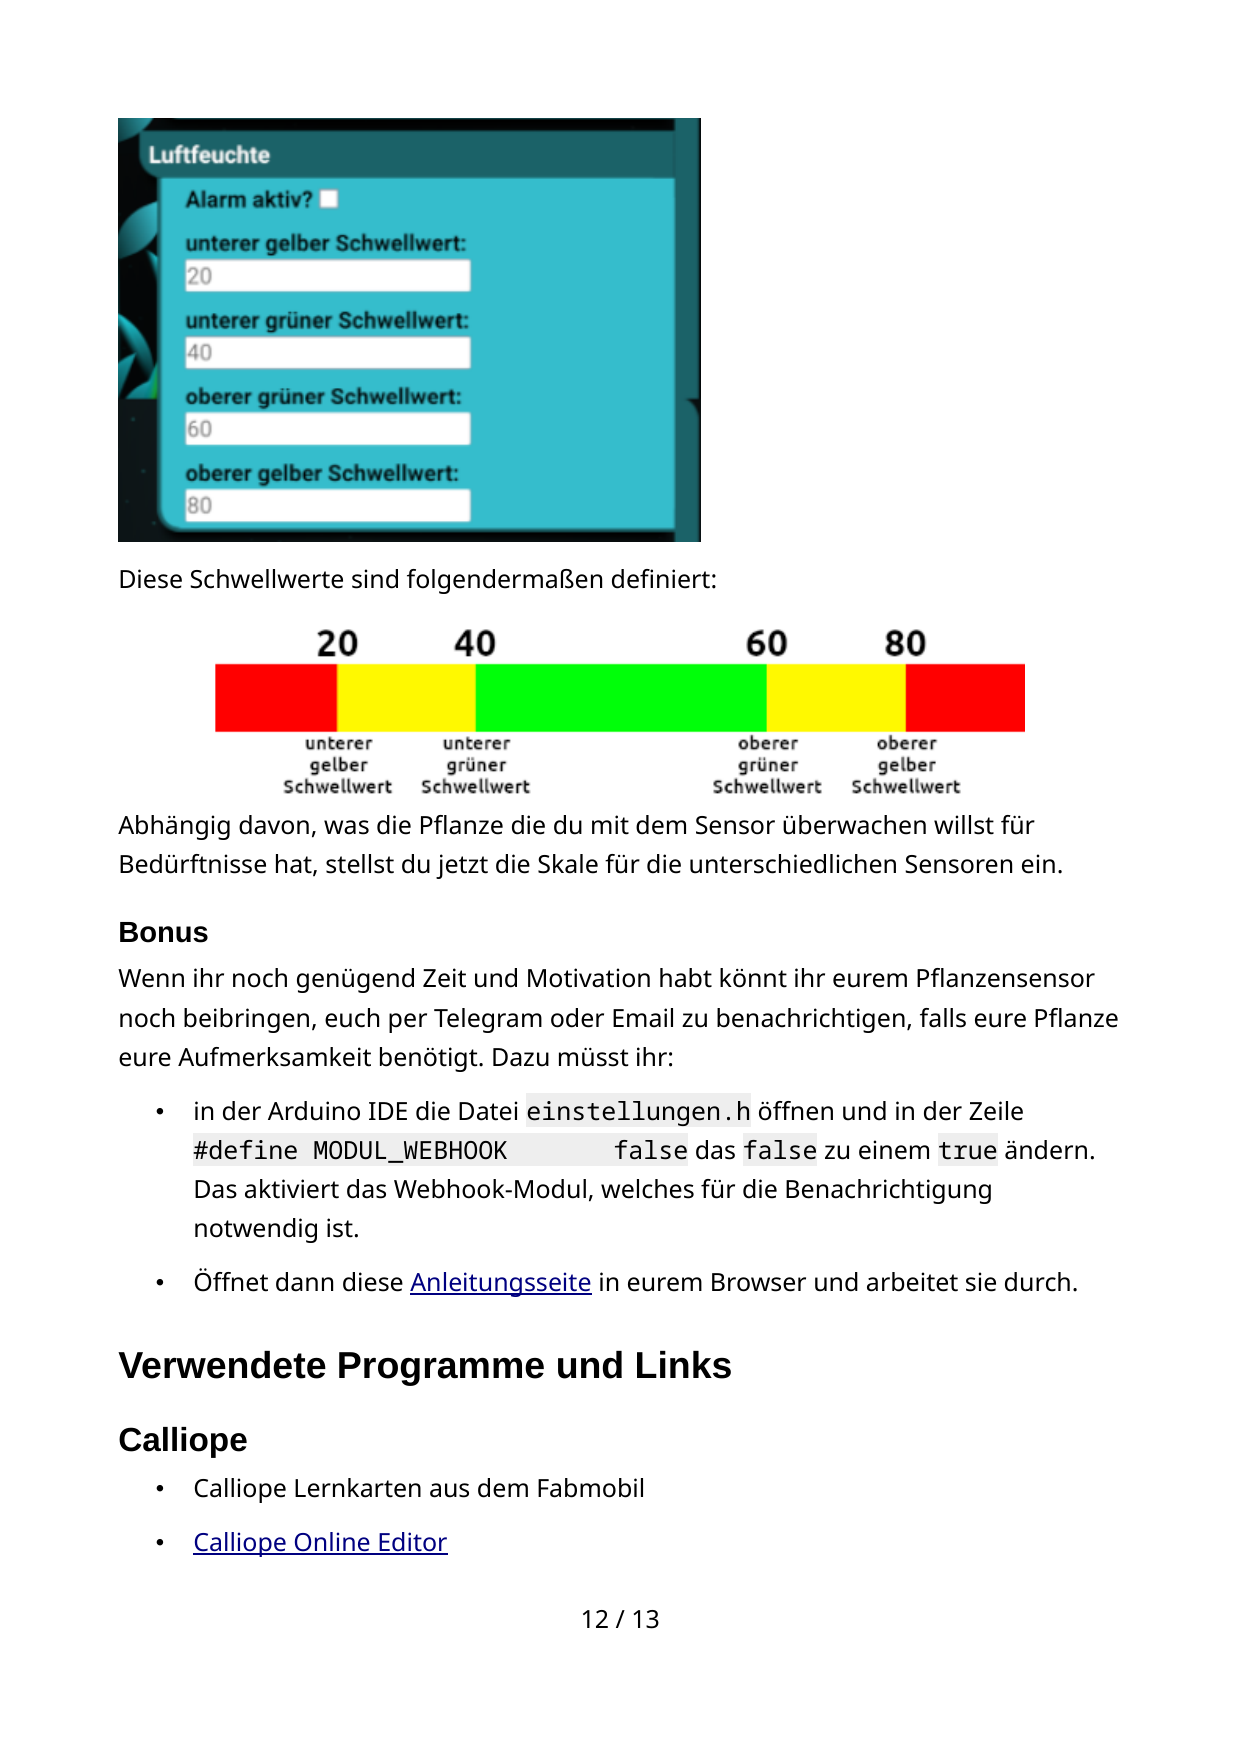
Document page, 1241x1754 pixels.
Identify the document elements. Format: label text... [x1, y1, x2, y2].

subtitle Calliope [118, 1420, 1122, 1458]
list Öffnet dann diese Anleitungsseite in eurem Browser und arbeitet sie durch. [156, 1264, 1122, 1298]
picture [215, 615, 1025, 803]
subtitle Bonus [118, 915, 1122, 949]
list Calliope Online Editor [156, 1524, 1122, 1558]
subtitle Verwendete Programme und Links [118, 1343, 1122, 1386]
text Abhängig davon, was die Pflanze die du mit dem Sensor überwachen willst für Bedürftnisse hat, stellst du jetzt die Skale für die unterschiedlichen Sensoren ein. [118, 615, 1122, 881]
picture [118, 118, 701, 542]
list Calliope Lernkarten aus dem Fabmobil [156, 1471, 1122, 1505]
list in der Arduino IDE die Datei einstellungen.h öffnen und in der Zeile #define MODUL_WEBHOOK false das false zu einem true ändern. Das aktiviert das Webhook-Modul, welches für die Benachrichtigung notwendig ist. [156, 1093, 1122, 1245]
text Wenn ihr noch genügend Zeit und Motivation habt könnt ihr eurem Pflanzensensor noch beibringen, euch per Telegram oder Email zu benachrichtigen, falls eure Pflanze eure Aufmerksamkeit benötigt. Dazu müsst ihr: [118, 961, 1122, 1073]
text Diese Schwellwerte sind folgendermaßen definiert: [118, 561, 1122, 595]
